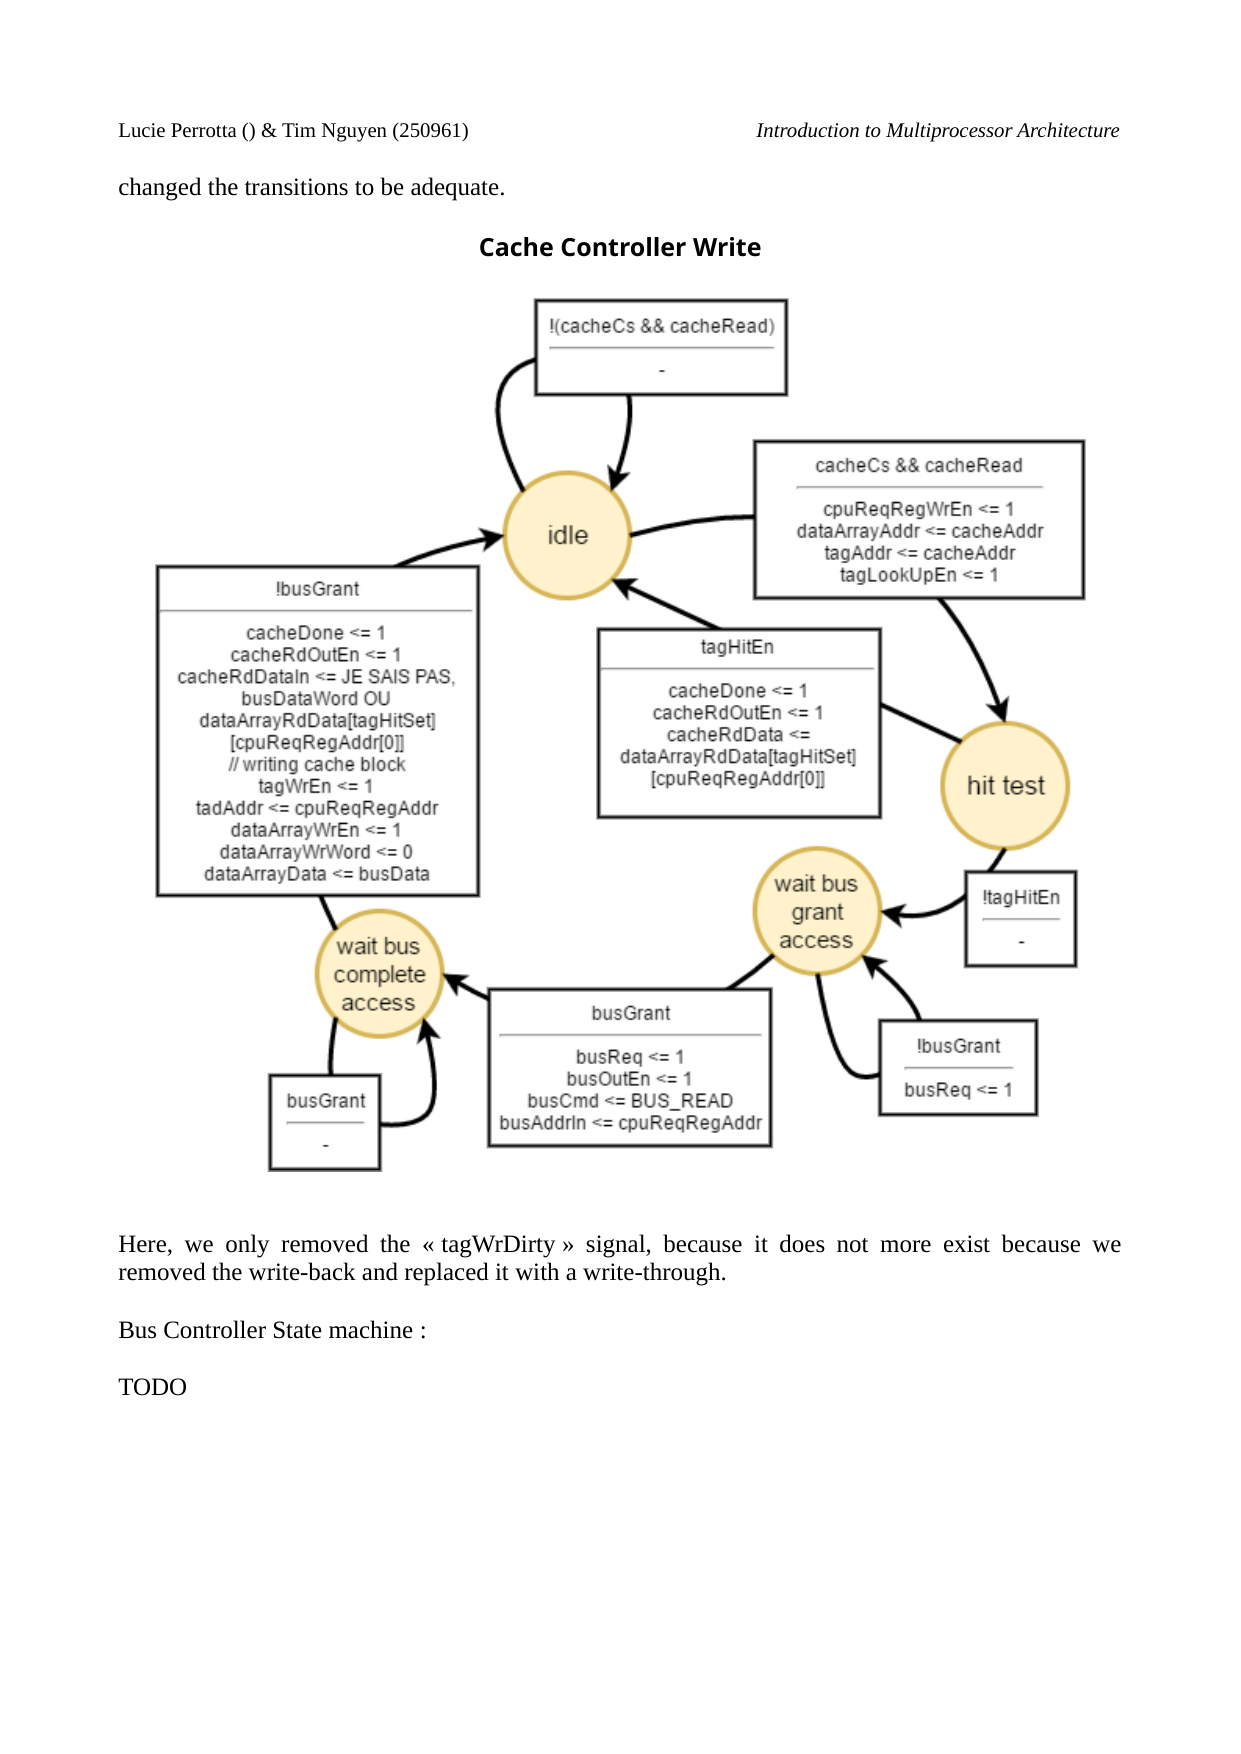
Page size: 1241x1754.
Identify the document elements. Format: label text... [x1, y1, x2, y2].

text TODO [118, 1372, 1122, 1401]
text Bus Controller State machine : [118, 1315, 1122, 1344]
text Cache Controller Write [118, 229, 1122, 263]
text Here, we only removed the « tagWrDirty » signal, because it does not more exist because we removed the write-back and replaced it with a write-through. [118, 1229, 1122, 1286]
text changed the transitions to be adequate. [118, 172, 1122, 200]
